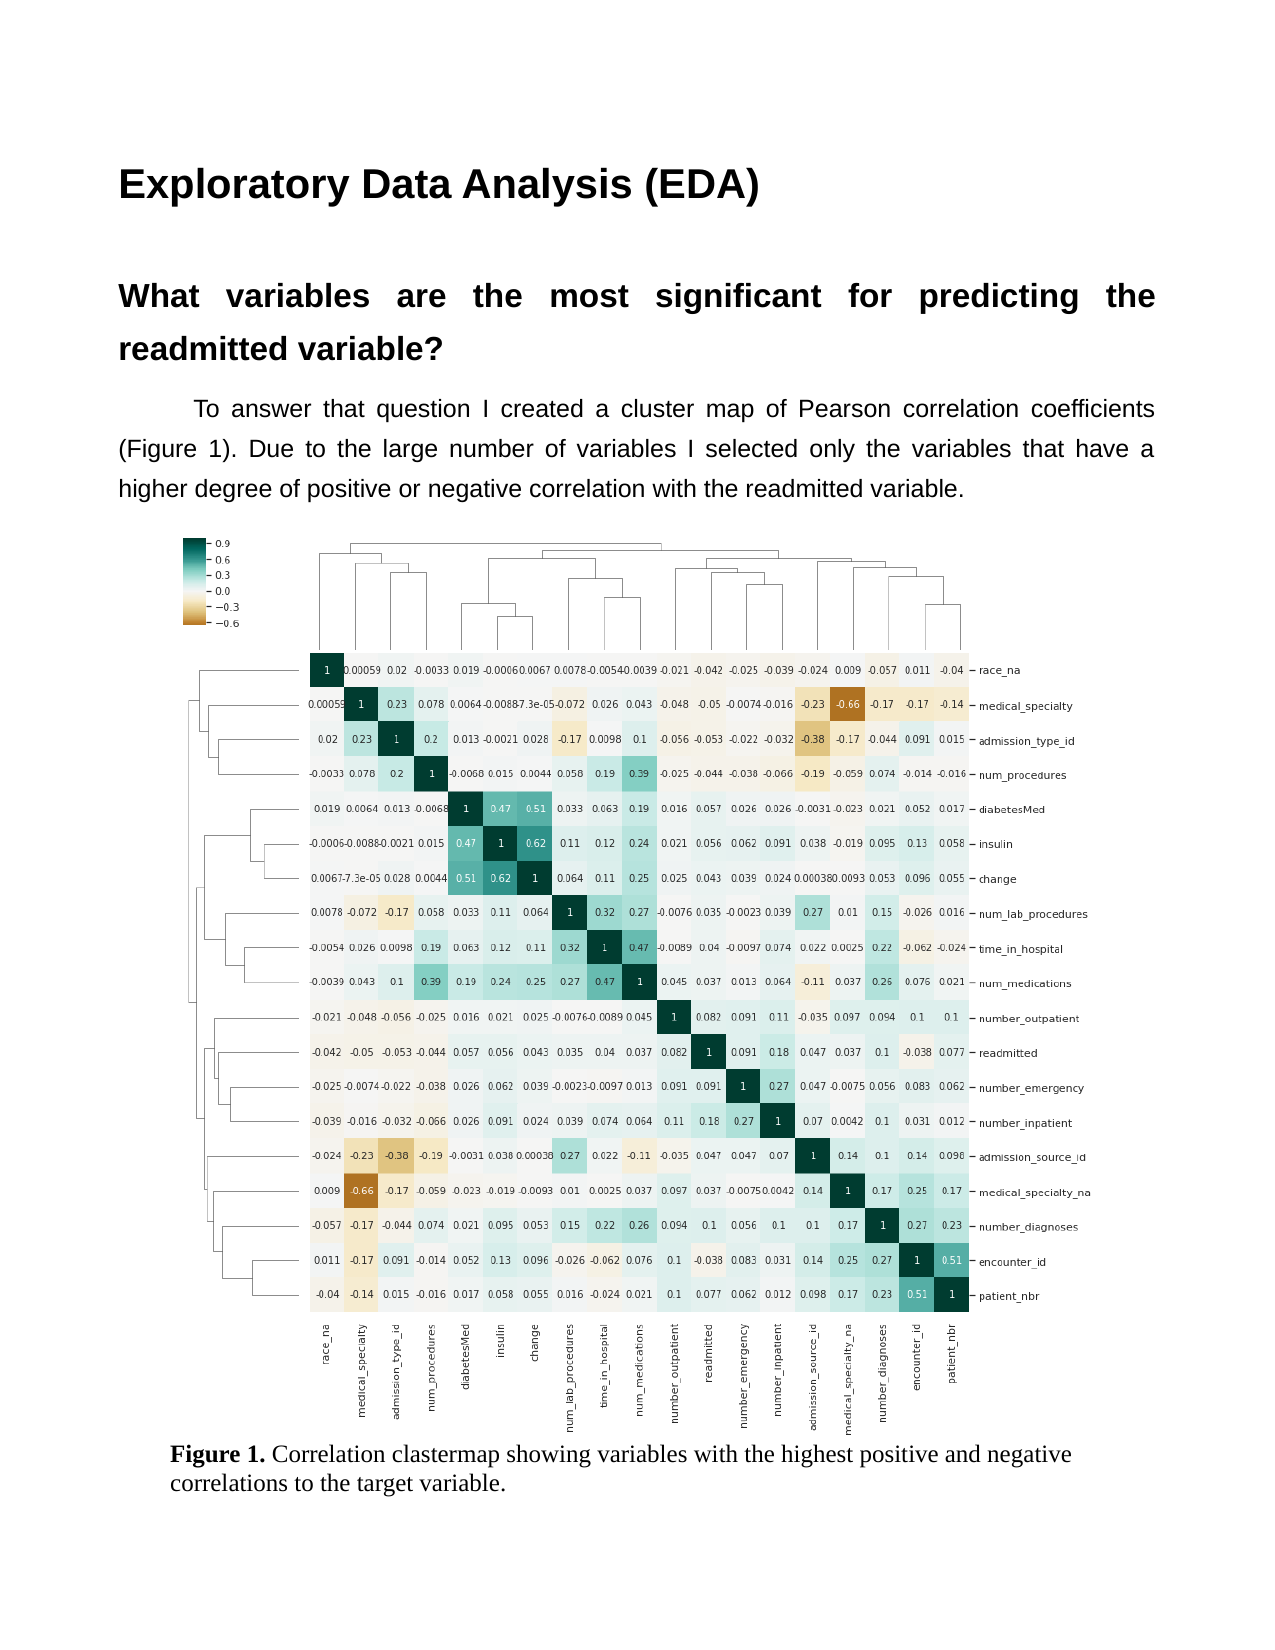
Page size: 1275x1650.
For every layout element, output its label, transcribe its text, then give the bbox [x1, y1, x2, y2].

subtitle What variables are the most significant for predicting the readmitted variable? [118, 276, 1157, 367]
subtitle Exploratory Data Analysis (EDA) [118, 160, 1157, 208]
picture [170, 525, 1096, 1440]
text To answer that question I created a cluster map of Pearson correlation coefficients (Figure 1). Due to the large number of variables I selected only the variables that have a higher degree of positive or negative correlation with the readmitted variable. [118, 394, 1157, 502]
